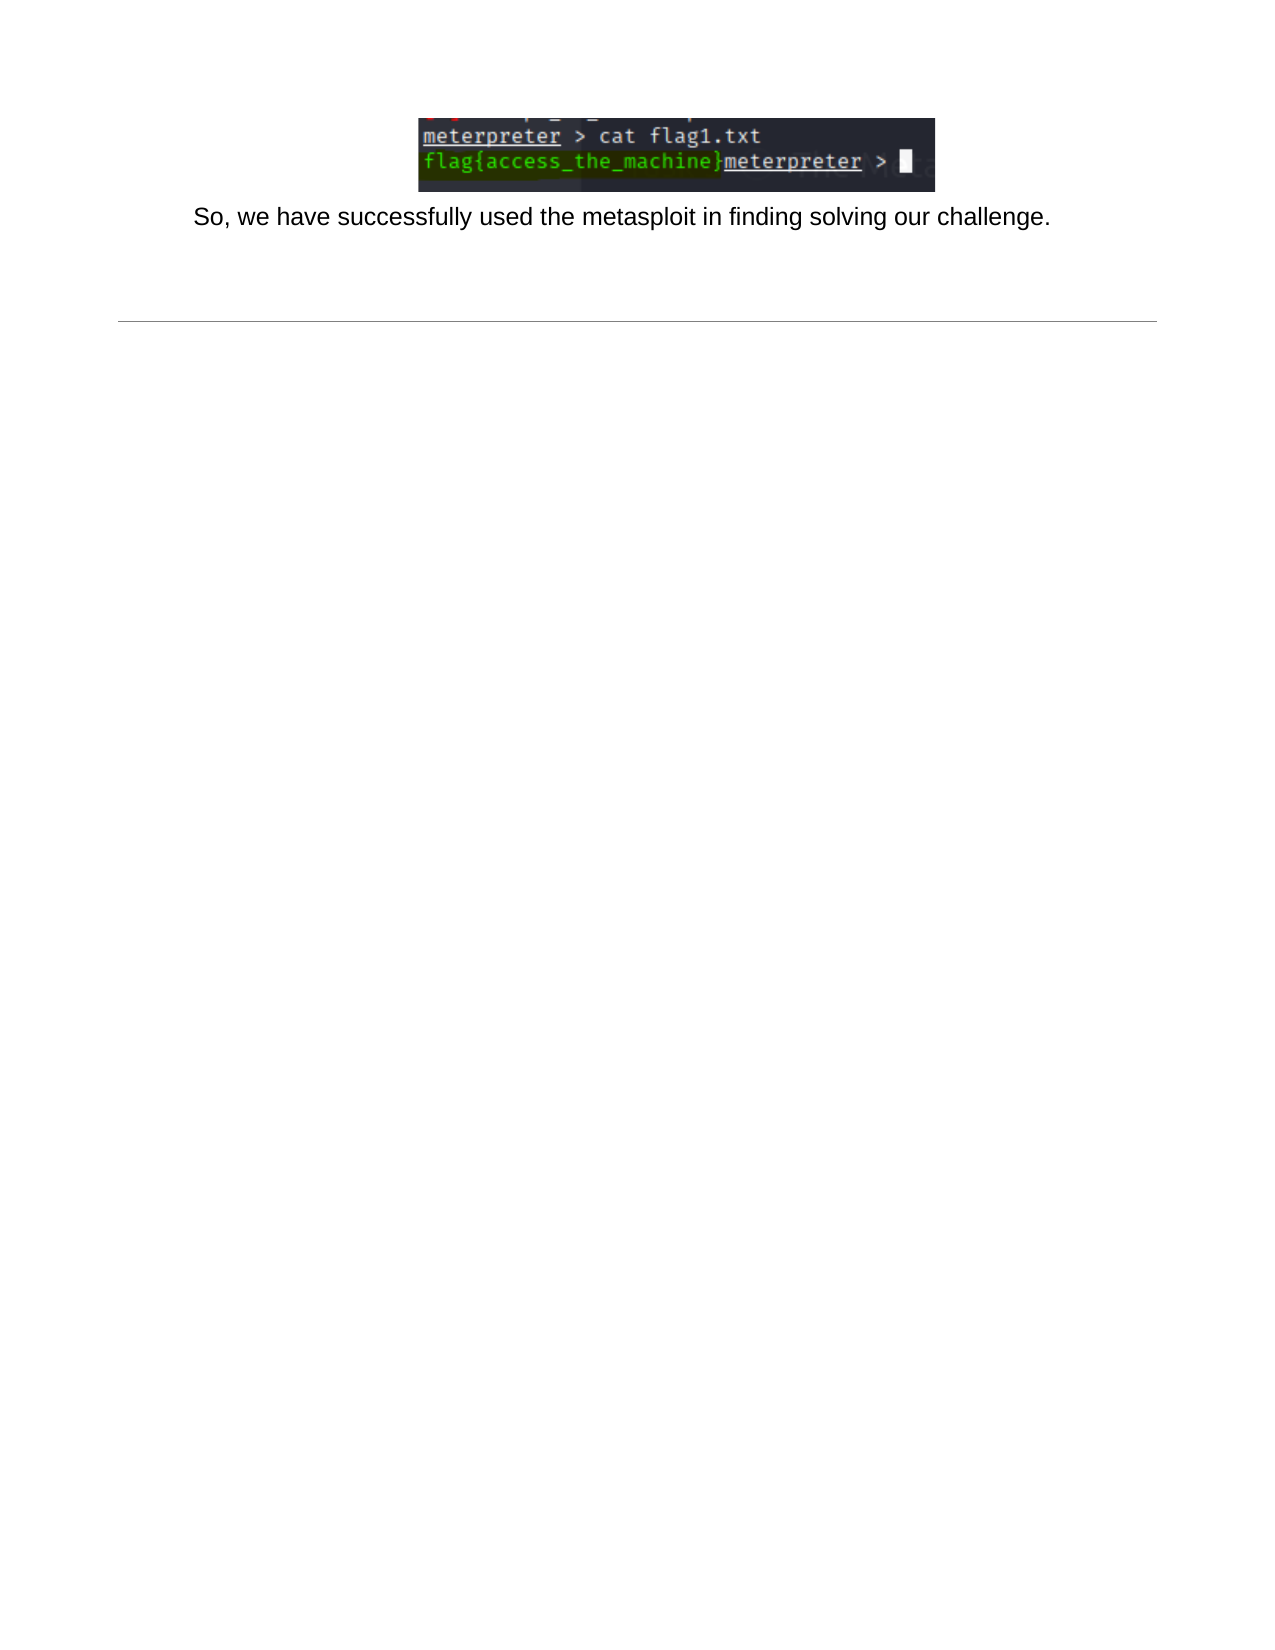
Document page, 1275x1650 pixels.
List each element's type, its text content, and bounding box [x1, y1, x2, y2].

picture [414, 118, 936, 192]
text So, we have successfully used the metasploit in finding solving our challenge. [193, 202, 1157, 231]
